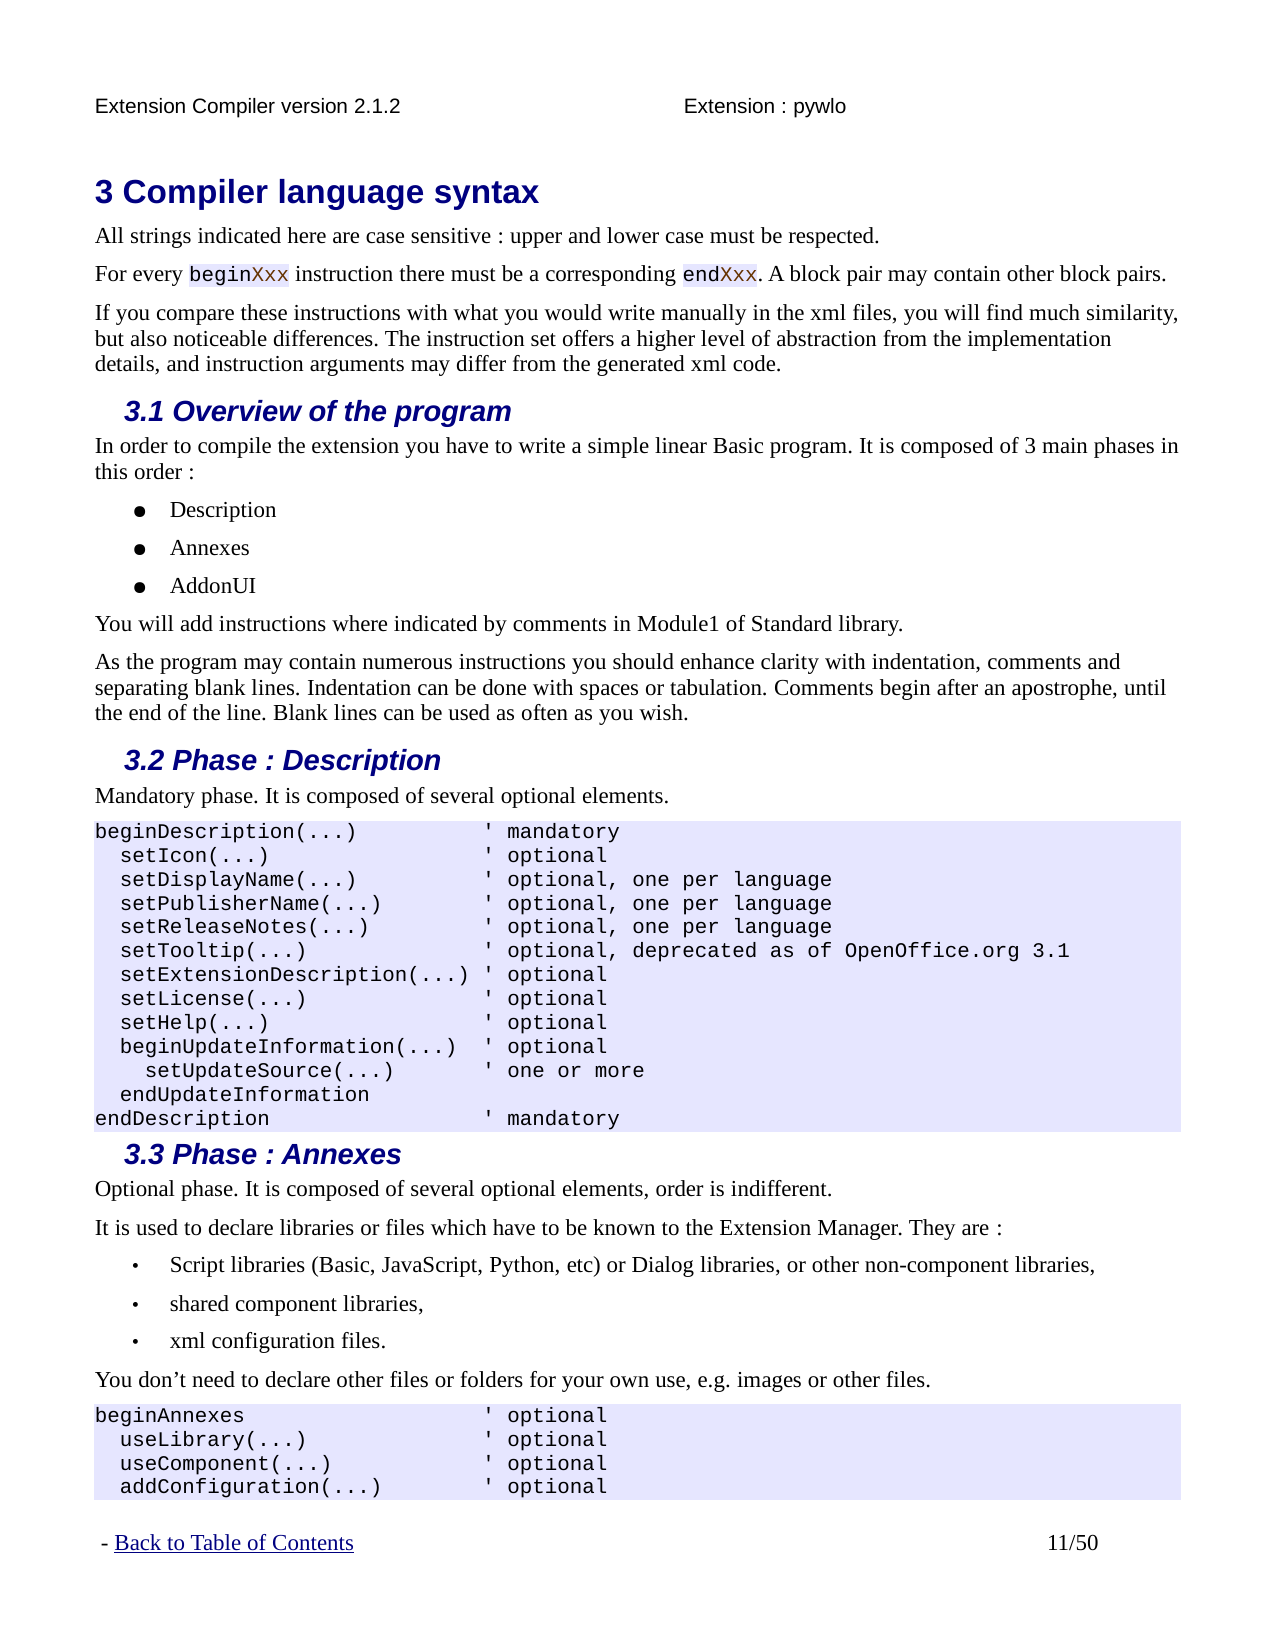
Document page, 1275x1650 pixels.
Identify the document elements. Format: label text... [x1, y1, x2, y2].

text Optional phase. It is composed of several optional elements, order is indifferent. [94, 1176, 1181, 1202]
text beginAnnexes ' optional [94, 1404, 1181, 1428]
text useLibrary(...) ' optional [94, 1428, 1181, 1452]
text setPublisherName(...) ' optional, one per language [94, 892, 1181, 916]
text All strings indicated here are case sensitive : upper and lower case must be respected. [94, 222, 1181, 248]
text In order to compile the extension you have to write a simple linear Basic program. It is composed of 3 main phases in this order : [94, 433, 1181, 484]
text As the program may contain numerous instructions you should enhance clarity with indentation, comments and separating blank lines. Indentation can be done with spaces or tabulation. Comments begin after an apostrophe, until the end of the line. Blank lines can be used as often as you wish. [94, 649, 1181, 726]
text For every beginXxx instruction there must be a corresponding endXxx. A block pair may contain other block pairs. [94, 261, 1181, 287]
text beginDescription(...) ' mandatory [94, 821, 1181, 844]
list AddonUI [132, 573, 1181, 598]
text You don’t need to declare other files or folders for your own use, e.g. images or other files. [94, 1366, 1181, 1392]
text setTooltip(...) ' optional, deprecated as of OpenOffice.org 3.1 [94, 940, 1181, 964]
text setHelp(...) ' optional [94, 1012, 1181, 1036]
text setReleaseNotes(...) ' optional, one per language [94, 916, 1181, 940]
text addConfiguration(...) ' optional [94, 1476, 1181, 1500]
text beginUpdateInformation(...) ' optional [94, 1036, 1181, 1060]
text useComponent(...) ' optional [94, 1452, 1181, 1476]
list Annexes [132, 535, 1181, 561]
text endDescription ' mandatory [94, 1108, 1181, 1132]
list shared component libraries, [132, 1290, 1181, 1316]
text setLicense(...) ' optional [94, 988, 1181, 1012]
subtitle Compiler language syntax [94, 172, 1181, 210]
text setExtensionDescription(...) ' optional [94, 964, 1181, 988]
subtitle Phase : Annexes [124, 1138, 1181, 1170]
text If you compare these instructions with what you would write manually in the xml files, you will find much similarity, but also noticeable differences. The instruction set offers a higher level of abstraction from the implementation details, and instruction arguments may differ from the generated xml code. [94, 300, 1181, 377]
text Mandatory phase. It is composed of several optional elements. [94, 782, 1181, 808]
text setDisplayName(...) ' optional, one per language [94, 868, 1181, 892]
text You will add instructions where indicated by comments in Module1 of Standard library. [94, 611, 1181, 637]
subtitle Overview of the program [124, 395, 1181, 427]
text setUpdateSource(...) ' one or more [94, 1060, 1181, 1084]
text setIcon(...) ' optional [94, 844, 1181, 868]
list xml configuration files. [132, 1328, 1181, 1354]
subtitle Phase : Description [124, 744, 1181, 777]
list Script libraries (Basic, JavaScript, Python, etc) or Dialog libraries, or other non-component libraries, [132, 1252, 1181, 1278]
text endUpdateInformation [94, 1084, 1181, 1108]
list Description [132, 497, 1181, 522]
text It is used to declare libraries or files which have to be known to the Extension Manager. They are : [94, 1214, 1181, 1240]
